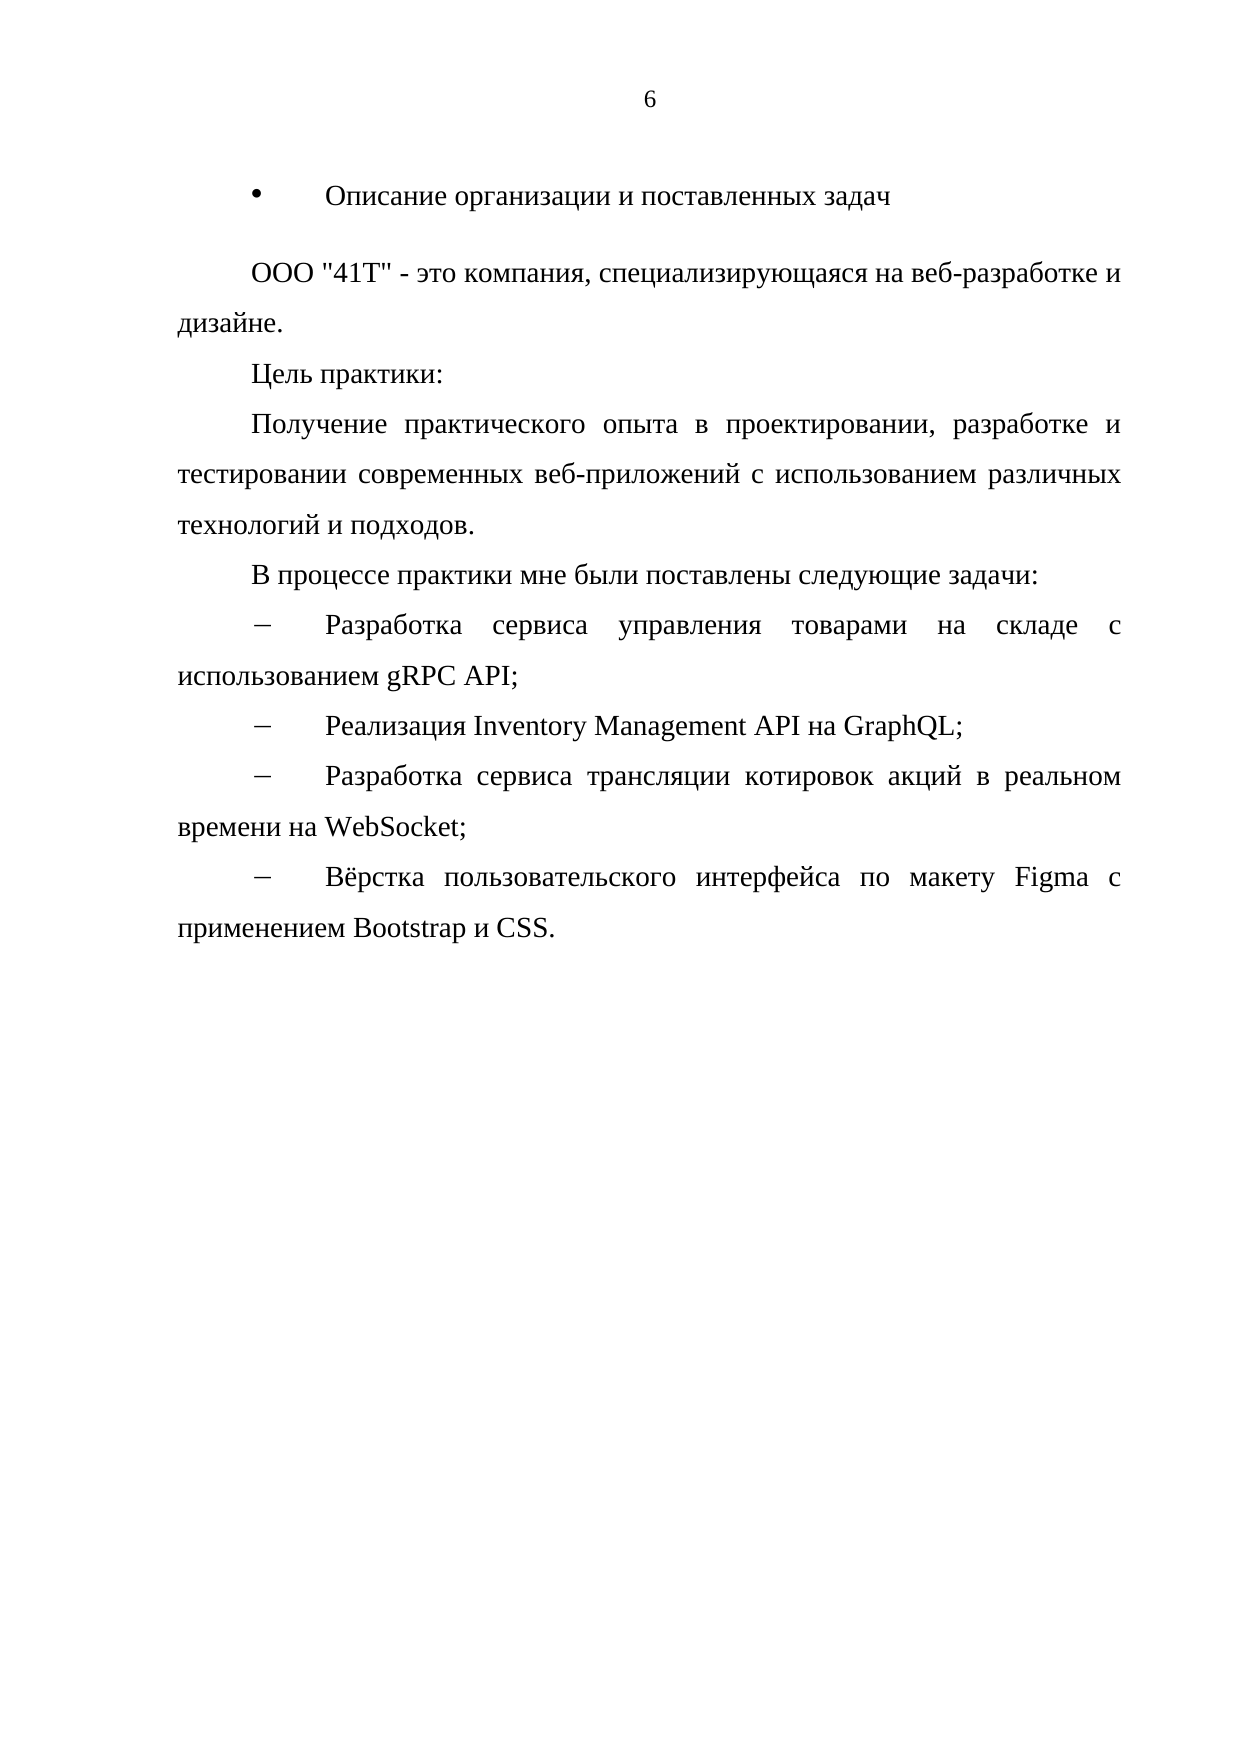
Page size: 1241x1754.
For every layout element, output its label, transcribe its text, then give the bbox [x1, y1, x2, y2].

text ООО "41T" - это компания, специализирующаяся на веб-разработке и дизайне. [177, 255, 1122, 339]
text В процессе практики мне были поставлены следующие задачи: [177, 557, 1122, 591]
text Получение практического опыта в проектировании, разработке и тестировании современных веб-приложений с использованием различных технологий и подходов. [177, 406, 1122, 540]
list Разработка сервиса управления товарами на складе с использованием gRPC API; [177, 607, 1122, 691]
text Цель практики: [177, 356, 1122, 389]
list Описание организации и поставленных задач [177, 178, 1122, 213]
list Вёрстка пользовательского интерфейса по макету Figma с применением Bootstrap и CSS. [177, 859, 1122, 943]
list Разработка сервиса трансляции котировок акций в реальном времени на WebSocket; [177, 758, 1122, 842]
list Реализация Inventory Management API на GraphQL; [177, 708, 1122, 742]
